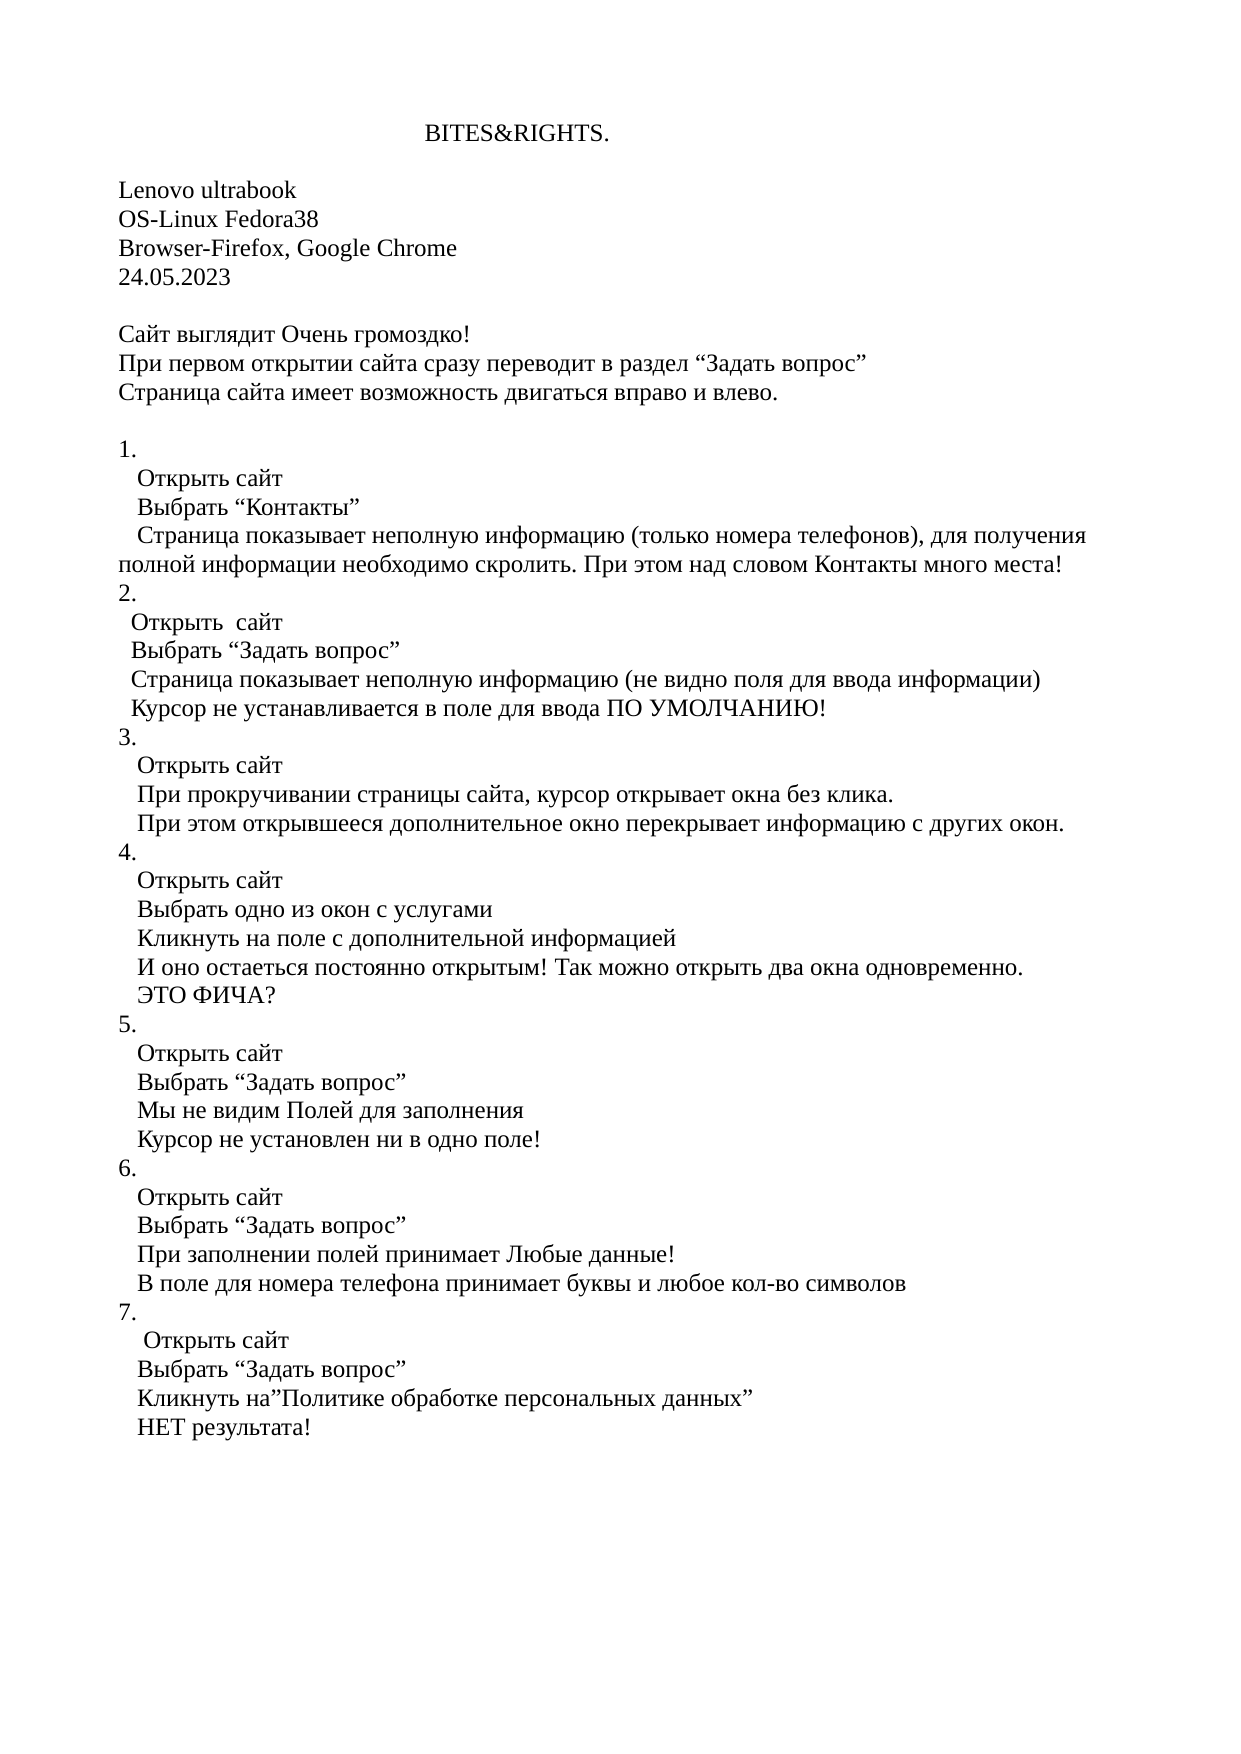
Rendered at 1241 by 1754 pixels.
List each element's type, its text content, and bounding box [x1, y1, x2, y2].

text Открыть сайт [118, 1182, 1122, 1211]
text При этом открывшееся дополнительное окно перекрывает информацию с других окон. [118, 808, 1122, 837]
text Кликнуть на”Политике обработке персональных данных” [118, 1383, 1122, 1412]
text При прокручивании страницы сайта, курсор открывает окна без клика. [118, 779, 1122, 808]
text Выбрать “Задать вопрос” [118, 1067, 1122, 1096]
text НЕТ результата! [118, 1412, 1122, 1441]
text Открыть сайт [118, 607, 1122, 636]
text В поле для номера телефона принимает буквы и любое кол-во символов [118, 1268, 1122, 1297]
text ЭТО ФИЧА? [118, 981, 1122, 1009]
text Открыть сайт [118, 751, 1122, 779]
text Страница сайта имеет возможность двигаться вправо и влево. [118, 377, 1122, 406]
text 7. [118, 1297, 1122, 1326]
text Выбрать одно из окон с услугами [118, 894, 1122, 923]
text 5. [118, 1009, 1122, 1038]
text Выбрать “Задать вопрос” [118, 1211, 1122, 1239]
text 4. [118, 837, 1122, 866]
text 2. [118, 578, 1122, 607]
text Курсор не установлен ни в одно поле! [118, 1124, 1122, 1153]
text Выбрать “Задать вопрос” [118, 1354, 1122, 1383]
text BITES&RIGHTS. [118, 118, 1122, 147]
text Кликнуть на поле с дополнительной информацией [118, 923, 1122, 952]
text Страница показывает неполную информацию (не видно поля для ввода информации) [118, 664, 1122, 693]
text Открыть сайт [118, 1038, 1122, 1067]
text Страница показывает неполную информацию (только номера телефонов), для получения полной информации необходимо скролить. При этом над словом Контакты много места! [118, 521, 1122, 578]
text При заполнении полей принимает Любые данные! [118, 1239, 1122, 1268]
text Открыть сайт [118, 866, 1122, 894]
text 6. [118, 1153, 1122, 1182]
text Курсор не устанавливается в поле для ввода ПО УМОЛЧАНИЮ! [118, 693, 1122, 722]
text Выбрать “Контакты” [118, 492, 1122, 521]
text 1. [118, 434, 1122, 463]
text Выбрать “Задать вопрос” [118, 636, 1122, 664]
text 24.05.2023 [118, 262, 1122, 291]
text 3. [118, 722, 1122, 751]
text Открыть сайт [118, 463, 1122, 492]
text Мы не видим Полей для заполнения [118, 1096, 1122, 1124]
text Lenovo ultrabook [118, 176, 1122, 204]
text Browser-Firefox, Google Chrome [118, 233, 1122, 262]
text При первом открытии сайта сразу переводит в раздел “Задать вопрос” [118, 348, 1122, 377]
text Открыть сайт [118, 1326, 1122, 1354]
text И оно остаеться постоянно открытым! Так можно открыть два окна одновременно. [118, 952, 1122, 981]
text OS-Linux Fedora38 [118, 204, 1122, 233]
text Сайт выглядит Очень громоздко! [118, 319, 1122, 348]
